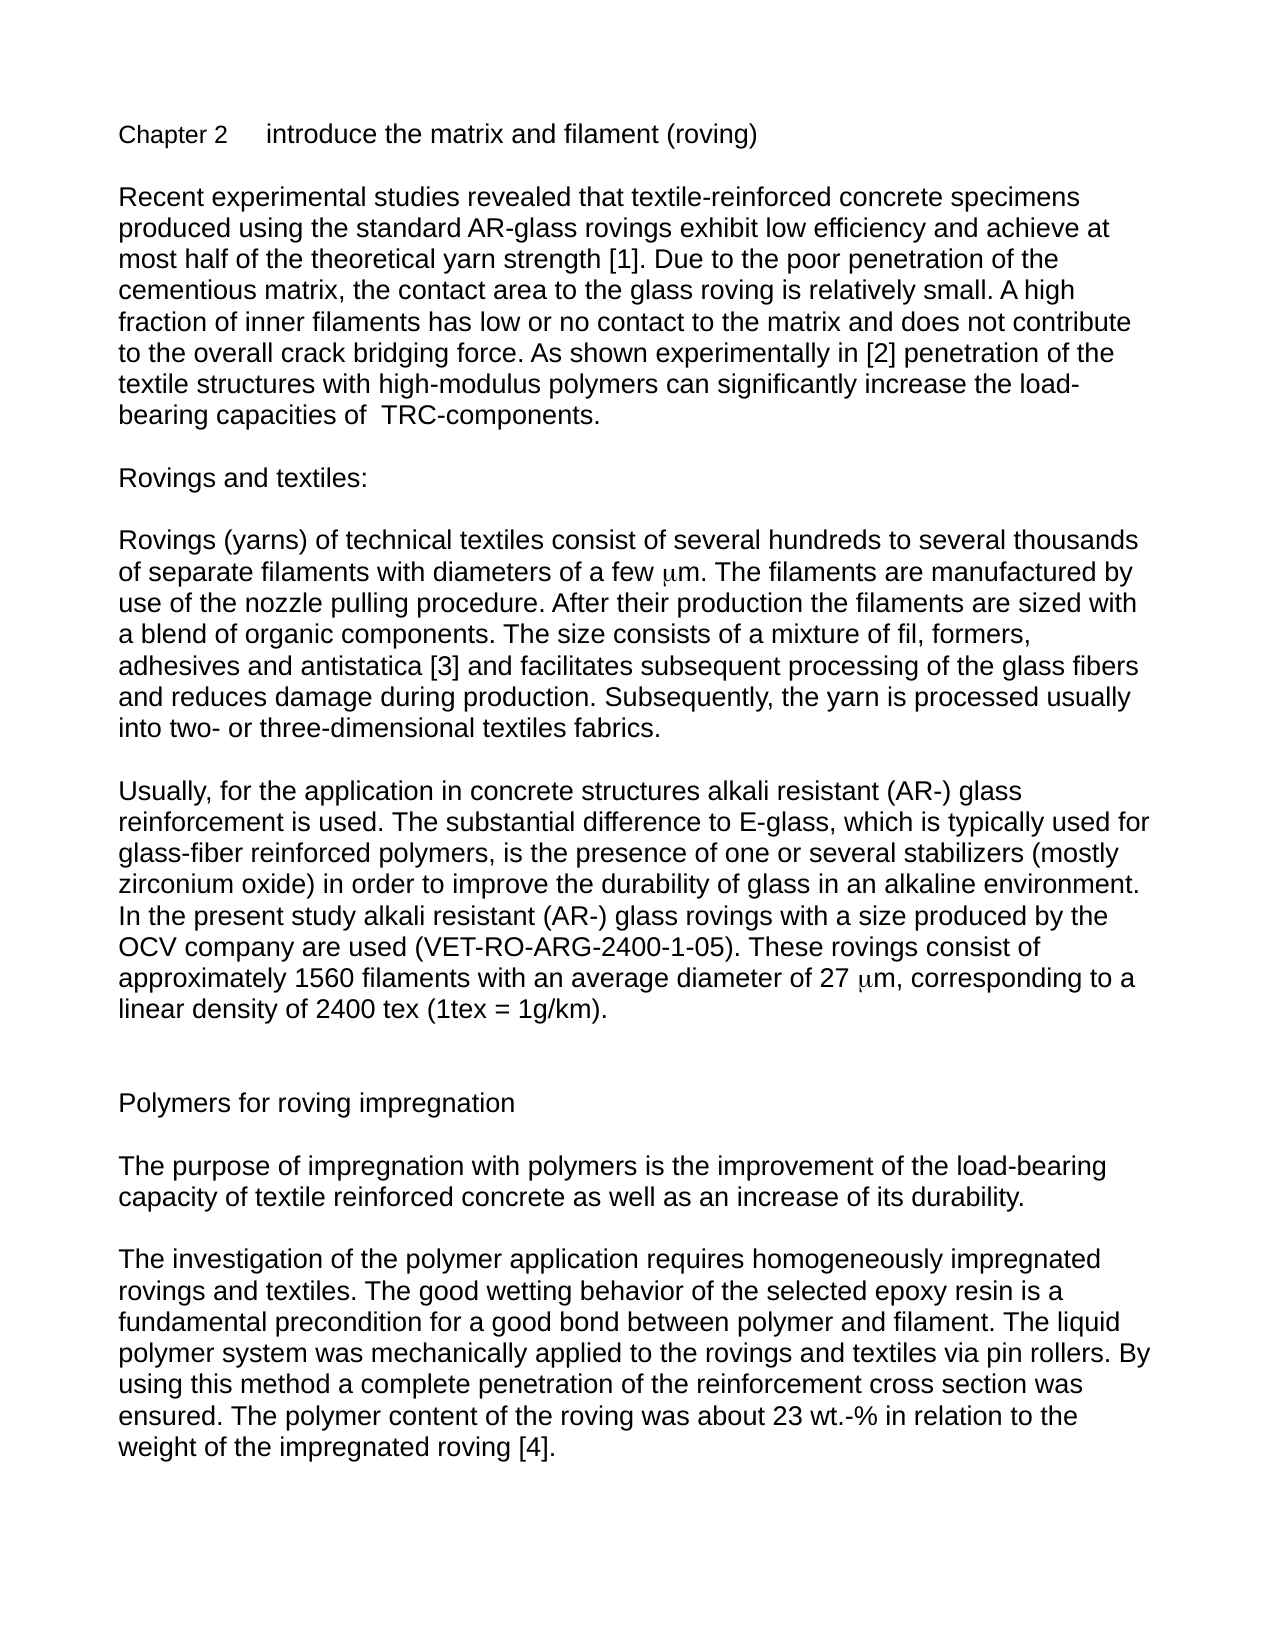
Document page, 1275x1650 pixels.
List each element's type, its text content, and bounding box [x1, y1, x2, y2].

text Chapter 2 introduce the matrix and filament (roving) [118, 118, 1157, 149]
text Rovings and textiles: [118, 462, 1157, 493]
text Usually, for the application in concrete structures alkali resistant (AR-) glass reinforcement is used. The substantial difference to E-glass, which is typically used for glass-fiber reinforced polymers, is the presence of one or several stabilizers (mostly zirconium oxide) in order to improve the durability of glass in an alkaline environment. In the present study alkali resistant (AR-) glass rovings with a size produced by the OCV company are used (VET-RO-ARG-2400-1-05). These rovings consist of approximately 1560 filaments with an average diameter of 27 mm, corresponding to a linear density of 2400 tex (1tex = 1g/km). [118, 774, 1157, 1024]
text Recent experimental studies revealed that textile-reinforced concrete specimens produced using the standard AR-glass rovings exhibit low efficiency and achieve at most half of the theoretical yarn strength [1]. Due to the poor penetration of the cementious matrix, the contact area to the glass roving is relatively small. A high fraction of inner filaments has low or no contact to the matrix and does not contribute to the overall crack bridging force. As shown experimentally in [2] penetration of the textile structures with high-modulus polymers can significantly increase the load-bearing capacities of TRC-components. [118, 181, 1157, 431]
text The purpose of impregnation with polymers is the improvement of the load-bearing capacity of textile reinforced concrete as well as an increase of its durability. [118, 1149, 1157, 1212]
text Rovings (yarns) of technical textiles consist of several hundreds to several thousands of separate filaments with diameters of a few mm. The filaments are manufactured by use of the nozzle pulling procedure. After their production the filaments are sized with a blend of organic components. The size consists of a mixture of fil, formers, adhesives and antistatica [3] and facilitates subsequent processing of the glass fibers and reduces damage during production. Subsequently, the yarn is processed usually into two- or three-dimensional textiles fabrics. [118, 524, 1157, 743]
text The investigation of the polymer application requires homogeneously impregnated rovings and textiles. The good wetting behavior of the selected epoxy resin is a fundamental precondition for a good bond between polymer and filament. The liquid polymer system was mechanically applied to the rovings and textiles via pin rollers. By using this method a complete penetration of the reinforcement cross section was ensured. The polymer content of the roving was about 23 wt.-% in relation to the weight of the impregnated roving [4]. [118, 1243, 1157, 1462]
text Polymers for roving impregnation [118, 1087, 1157, 1118]
